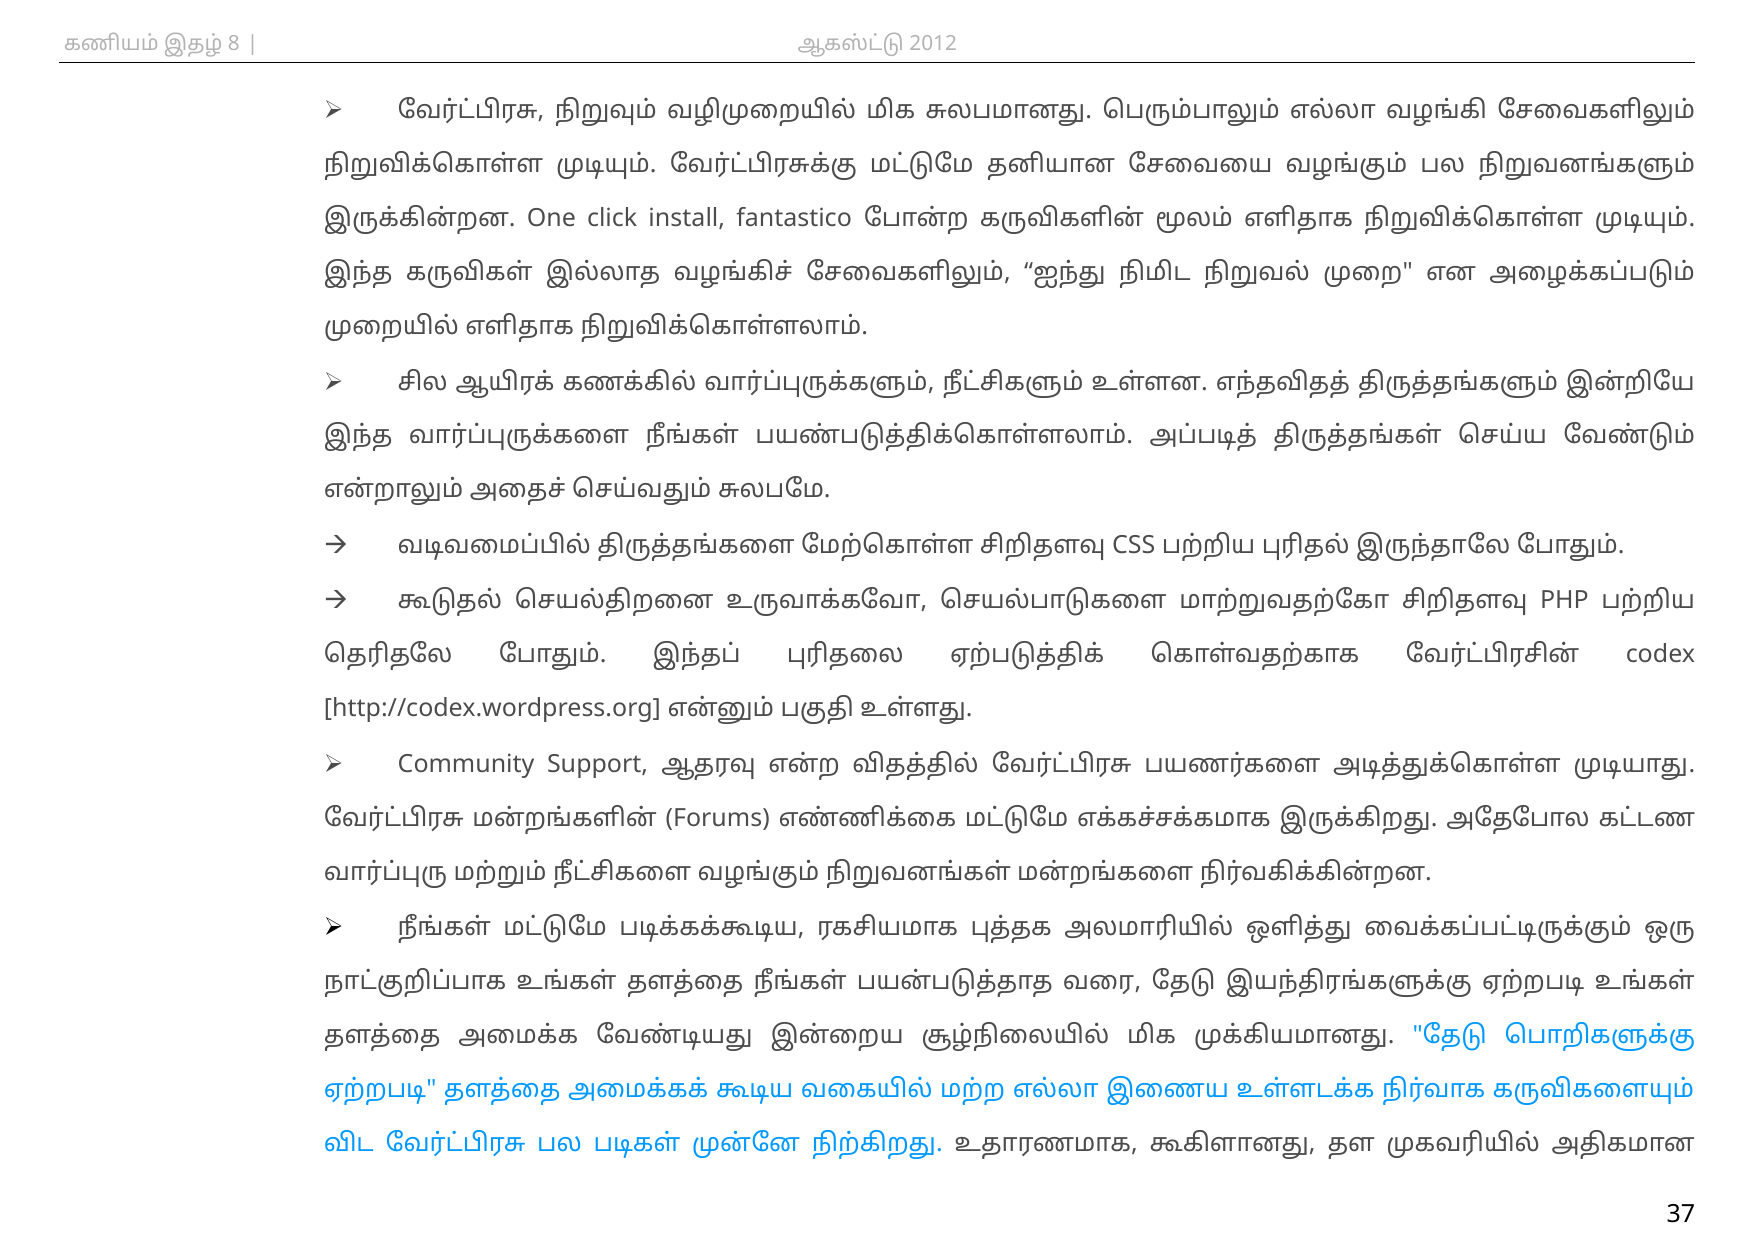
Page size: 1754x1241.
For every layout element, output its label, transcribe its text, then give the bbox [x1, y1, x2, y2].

list வேர்ட்பிரசு, நிறுவும் வழிமுறையில் மிக சுலபமானது. பெரும்பாலும் எல்லா வழங்கி சேவைகளிலும் நிறுவிக்கொள்ள முடியும். வேர்ட்பிரசுக்கு மட்டுமே தனியான சேவையை வழங்கும் பல நிறுவனங்களும் இருக்கின்றன. One click install, fantastico போன்ற கருவிகளின் மூலம் எளிதாக நிறுவிக்கொள்ள முடியும். இந்த கருவிகள் இல்லாத வழங்கிச் சேவைகளிலும், “ஐந்து நிமிட நிறுவல் முறை" என அழைக்கப்படும் முறையில் எளிதாக நிறுவிக்கொள்ளலாம். [324, 92, 1695, 345]
list Community Support, ஆதரவு என்ற விதத்தில் வேர்ட்பிரசு பயணர்களை அடித்துக்கொள்ள முடியாது. வேர்ட்பிரசு மன்றங்களின் (Forums) எண்ணிக்கை மட்டுமே எக்கச்சக்கமாக இருக்கிறது. அதேபோல கட்டண வார்ப்புரு மற்றும் நீட்சிகளை வழங்கும் நிறுவனங்கள் மன்றங்களை நிர்வகிக்கின்றன. [324, 745, 1695, 890]
list கூடுதல் செயல்திறனை உருவாக்கவோ, செயல்பாடுகளை மாற்றுவதற்கோ சிறிதளவு PHP பற்றிய தெரிதலே போதும். இந்தப் புரிதலை ஏற்படுத்திக் கொள்வதற்காக வேர்ட்பிரசின் codex [http://codex.wordpress.org] என்னும் பகுதி உள்ளது. [324, 582, 1695, 727]
list சில ஆயிரக் கணக்கில் வார்ப்புருக்களும், நீட்சிகளும் உள்ளன. எந்தவிதத் திருத்தங்களும் இன்றியே இந்த வார்ப்புருக்களை நீங்கள் பயண்படுத்திக்கொள்ளலாம். அப்படித் திருத்தங்கள் செய்ய வேண்டும் என்றாலும் அதைச் செய்வதும் சுலபமே. [324, 363, 1695, 508]
list வடிவமைப்பில் திருத்தங்களை மேற்கொள்ள சிறிதளவு CSS பற்றிய புரிதல் இருந்தாலே போதும். [324, 527, 1695, 563]
list நீங்கள் மட்டுமே படிக்கக்கூடிய, ரகசியமாக புத்தக அலமாரியில் ஒளித்து வைக்கப்பட்டிருக்கும் ஒரு நாட்குறிப்பாக உங்கள் தளத்தை நீங்கள் பயன்படுத்தாத வரை, தேடு இயந்திரங்களுக்கு ஏற்றபடி உங்கள் தளத்தை அமைக்க வேண்டியது இன்றைய சூழ்நிலையில் மிக முக்கியமானது. "தேடு பொறிகளுக்கு ஏற்றபடி" தளத்தை அமைக்கக் கூடிய வகையில் மற்ற எல்லா இணைய உள்ளடக்க நிர்வாக கருவிகளையும் விட வேர்ட்பிரசு பல படிகள் முன்னே நிற்கிறது. உதாரணமாக, கூகிளானது, தள முகவரியில் அதிகமான [324, 909, 1695, 1161]
